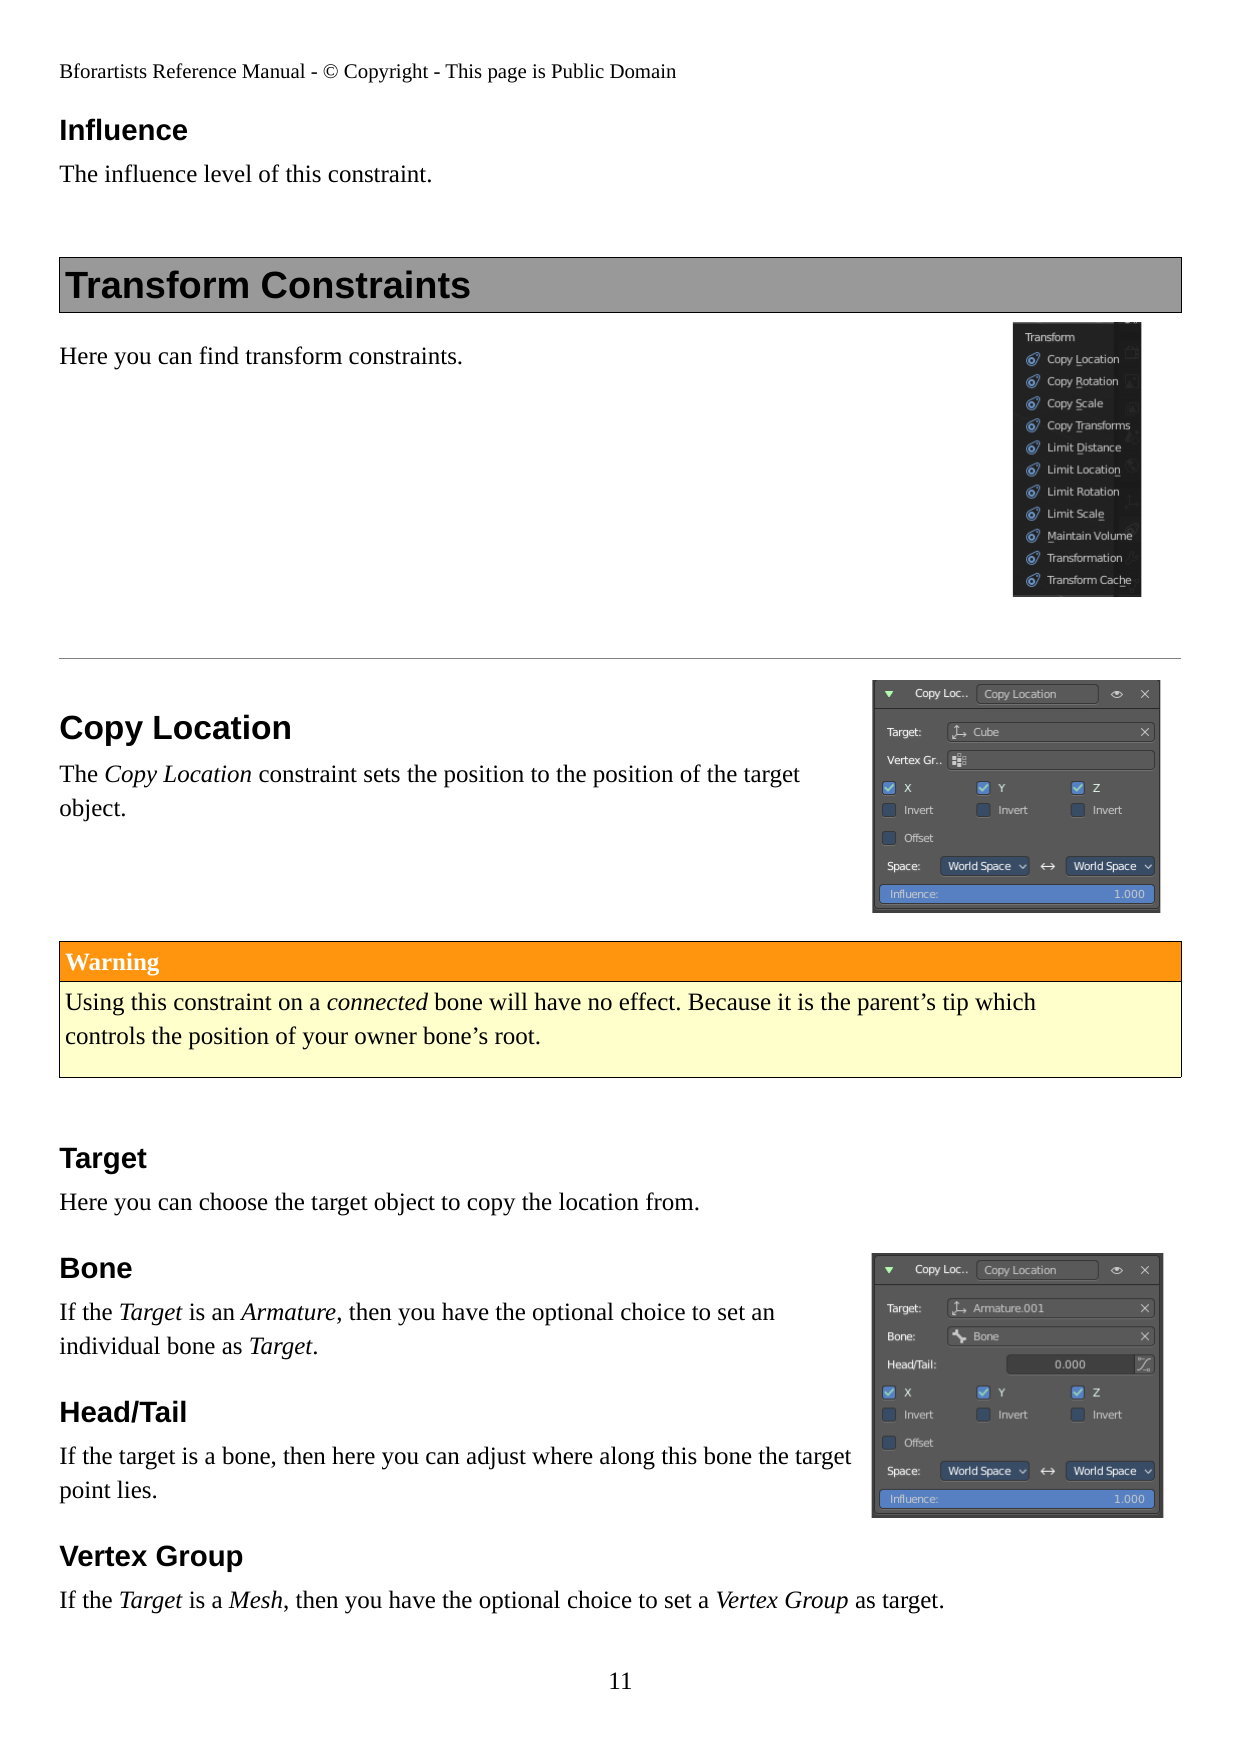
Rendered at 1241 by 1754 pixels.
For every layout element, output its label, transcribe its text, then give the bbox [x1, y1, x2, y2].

subtitle Influence [59, 113, 1181, 146]
text If the target is a bone, then here you can adjust where along this bone the target point lies. [59, 1441, 871, 1504]
text If the Target is a Mesh, then you have the optional choice to set a Vertex Group as target. [59, 1586, 1181, 1614]
text The influence level of this constraint. [59, 159, 1181, 188]
table_header Transform Constraints [60, 258, 1181, 312]
subtitle Vertex Group [59, 1539, 1181, 1573]
subtitle Copy Location [59, 708, 872, 747]
subtitle Bone [59, 1251, 1181, 1284]
text If the Target is an Armature, then you have the optional choice to set an individual bone as Target. [59, 1297, 871, 1360]
subtitle Target [59, 1141, 1181, 1174]
text Here you can find transform constraints. [59, 341, 1012, 370]
table_cell Using this constraint on a connected bone will have no effect. Because it is the parent’s tip which controls the position of your owner bone’s root. [60, 982, 1181, 1077]
subtitle [1161, 708, 1181, 747]
subtitle [1164, 1395, 1181, 1429]
picture [1012, 322, 1142, 597]
text [1142, 341, 1181, 370]
subtitle Head/Tail [59, 1395, 871, 1429]
picture [871, 1253, 1164, 1518]
table_header Warning [60, 942, 1181, 981]
text The Copy Location constraint sets the position to the position of the target object. [59, 759, 872, 822]
text Here you can choose the target object to copy the location from. [59, 1187, 1181, 1216]
picture [872, 680, 1161, 913]
